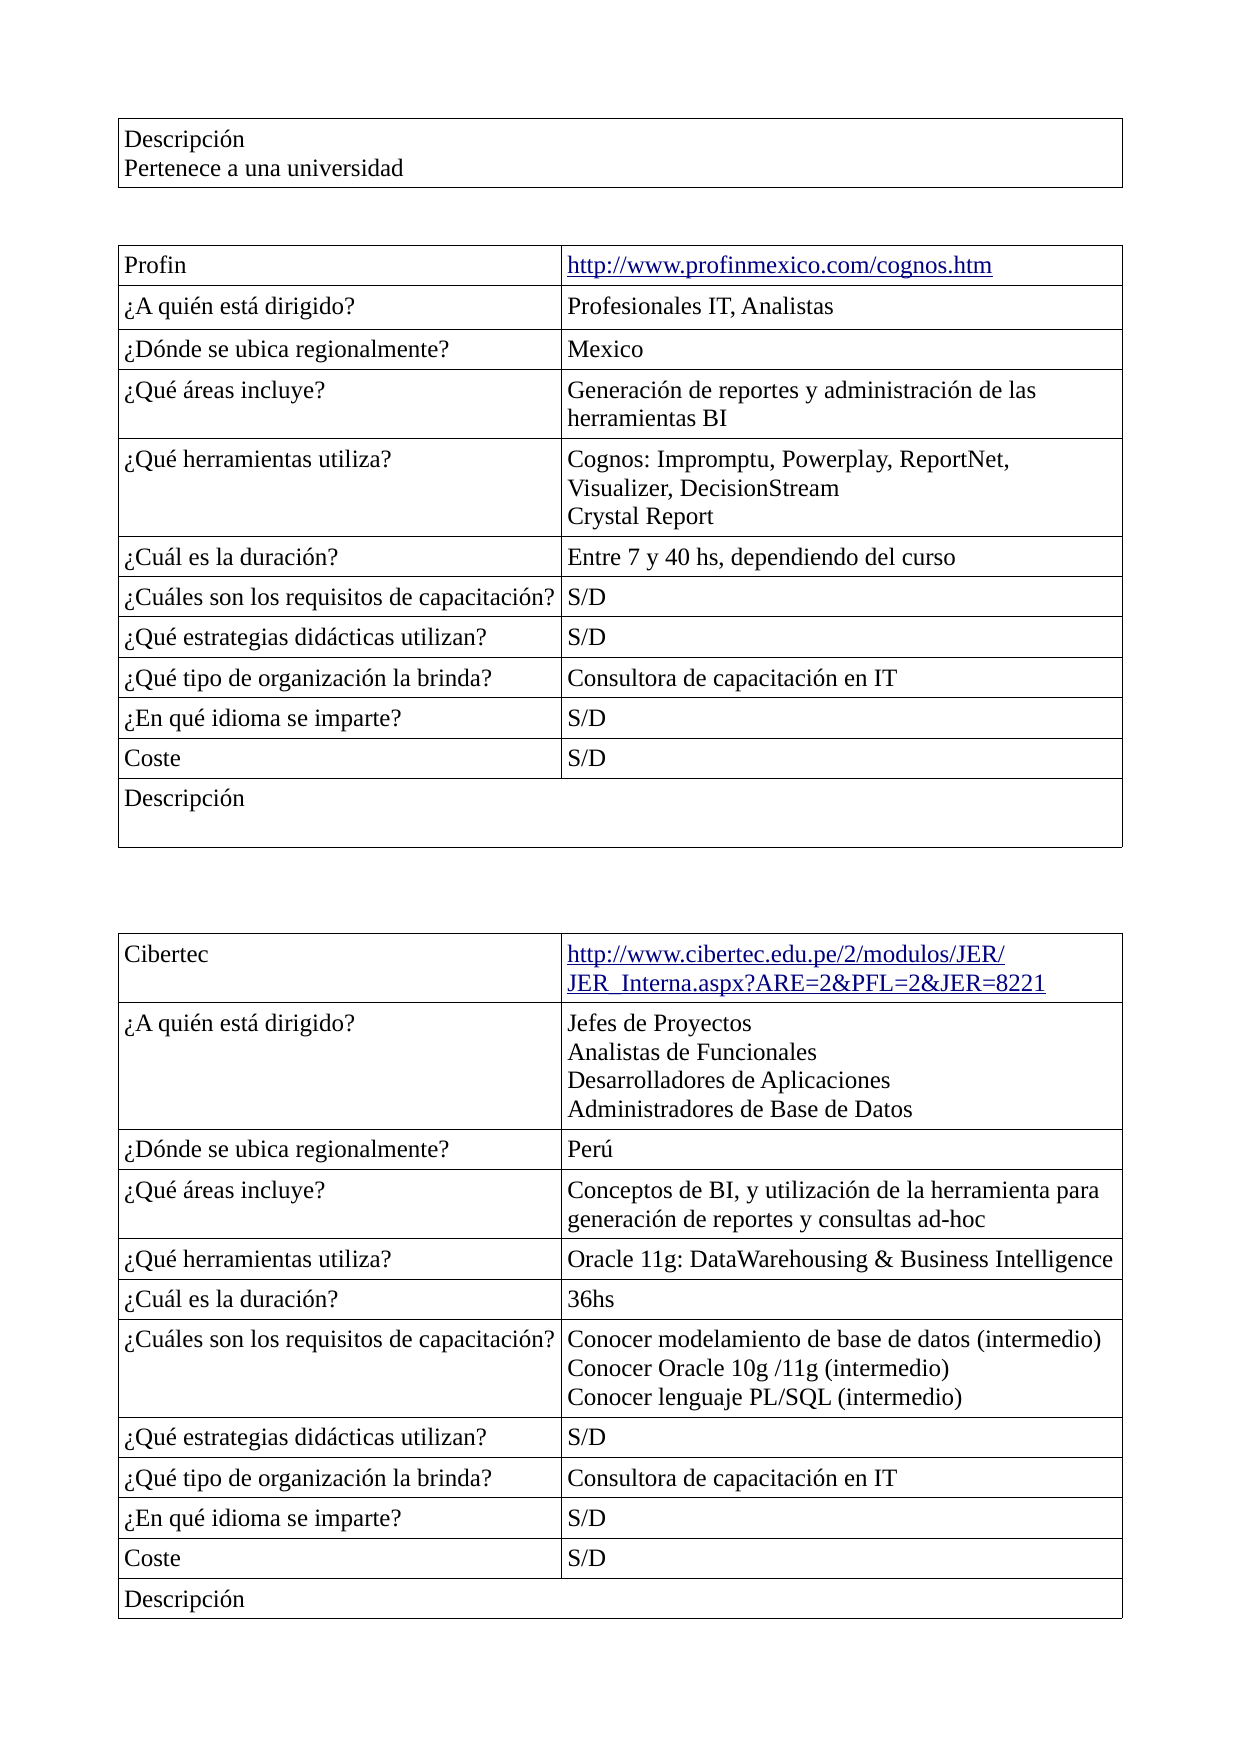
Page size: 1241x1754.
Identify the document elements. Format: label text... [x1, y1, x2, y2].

table_cell ¿Cuáles son los requisitos de capacitación? [119, 1320, 561, 1417]
table_cell Consultora de capacitación en IT [562, 658, 1122, 697]
table_cell Generación de reportes y administración de las herramientas BI [562, 370, 1122, 438]
table_cell ¿Qué tipo de organización la brinda? [119, 658, 561, 697]
table_cell ¿En qué idioma se imparte? [119, 698, 561, 737]
table_cell S/D [562, 739, 1122, 778]
table_cell ¿En qué idioma se imparte? [119, 1498, 561, 1537]
table_cell ¿Qué estrategias didácticas utilizan? [119, 1418, 561, 1457]
table_cell ¿Qué tipo de organización la brinda? [119, 1458, 561, 1497]
table_cell ¿Cuál es la duración? [119, 537, 561, 576]
table_cell Profesionales IT, Analistas [562, 286, 1122, 329]
table_cell Mexico [562, 330, 1122, 369]
table_cell Conocer modelamiento de base de datos (intermedio) Conocer Oracle 10g /11g (intermedio) Conocer lenguaje PL/SQL (intermedio) [562, 1320, 1122, 1417]
table_cell Descripción [119, 779, 1122, 847]
table_cell Perú [562, 1130, 1122, 1169]
table_cell S/D [562, 577, 1122, 616]
table_cell S/D [562, 698, 1122, 737]
table_cell ¿Qué estrategias didácticas utilizan? [119, 617, 561, 657]
table_cell ¿Qué áreas incluye? [119, 1170, 561, 1238]
table_cell S/D [562, 617, 1122, 657]
table_cell ¿Qué áreas incluye? [119, 370, 561, 438]
table_cell ¿Dónde se ubica regionalmente? [119, 1130, 561, 1169]
table_cell ¿A quién está dirigido? [119, 1003, 561, 1129]
table_cell ¿Cuál es la duración? [119, 1280, 561, 1319]
table_cell Coste [119, 1539, 561, 1578]
table_cell Consultora de capacitación en IT [562, 1458, 1122, 1497]
table_cell Jefes de Proyectos Analistas de Funcionales Desarrolladores de Aplicaciones Administradores de Base de Datos [562, 1003, 1122, 1129]
table_cell Descripción Pertenece a una universidad [119, 119, 1122, 187]
table_header Profin [119, 246, 561, 285]
table_cell 36hs [562, 1280, 1122, 1319]
table_cell Oracle 11g: DataWarehousing & Business Intelligence [562, 1239, 1122, 1278]
table_header http://www.cibertec.edu.pe/2/modulos/JER/JER_Interna.aspx?ARE=2&PFL=2&JER=8221 [562, 934, 1122, 1002]
table_cell Descripción [119, 1579, 1122, 1618]
table_cell Entre 7 y 40 hs, dependiendo del curso [562, 537, 1122, 576]
table_cell ¿Qué herramientas utiliza? [119, 439, 561, 536]
table_cell Cognos: Impromptu, Powerplay, ReportNet, Visualizer, DecisionStream Crystal Report [562, 439, 1122, 536]
table_cell Coste [119, 739, 561, 778]
table_cell S/D [562, 1418, 1122, 1457]
table_cell ¿Dónde se ubica regionalmente? [119, 330, 561, 369]
table_cell ¿A quién está dirigido? [119, 286, 561, 329]
table_cell S/D [562, 1539, 1122, 1578]
table_header http://www.profinmexico.com/cognos.htm [562, 246, 1122, 285]
table_header Cibertec [119, 934, 561, 1002]
table_cell S/D [562, 1498, 1122, 1537]
table_cell ¿Qué herramientas utiliza? [119, 1239, 561, 1278]
table_cell Conceptos de BI, y utilización de la herramienta para generación de reportes y consultas ad-hoc [562, 1170, 1122, 1238]
table_cell ¿Cuáles son los requisitos de capacitación? [119, 577, 561, 616]
